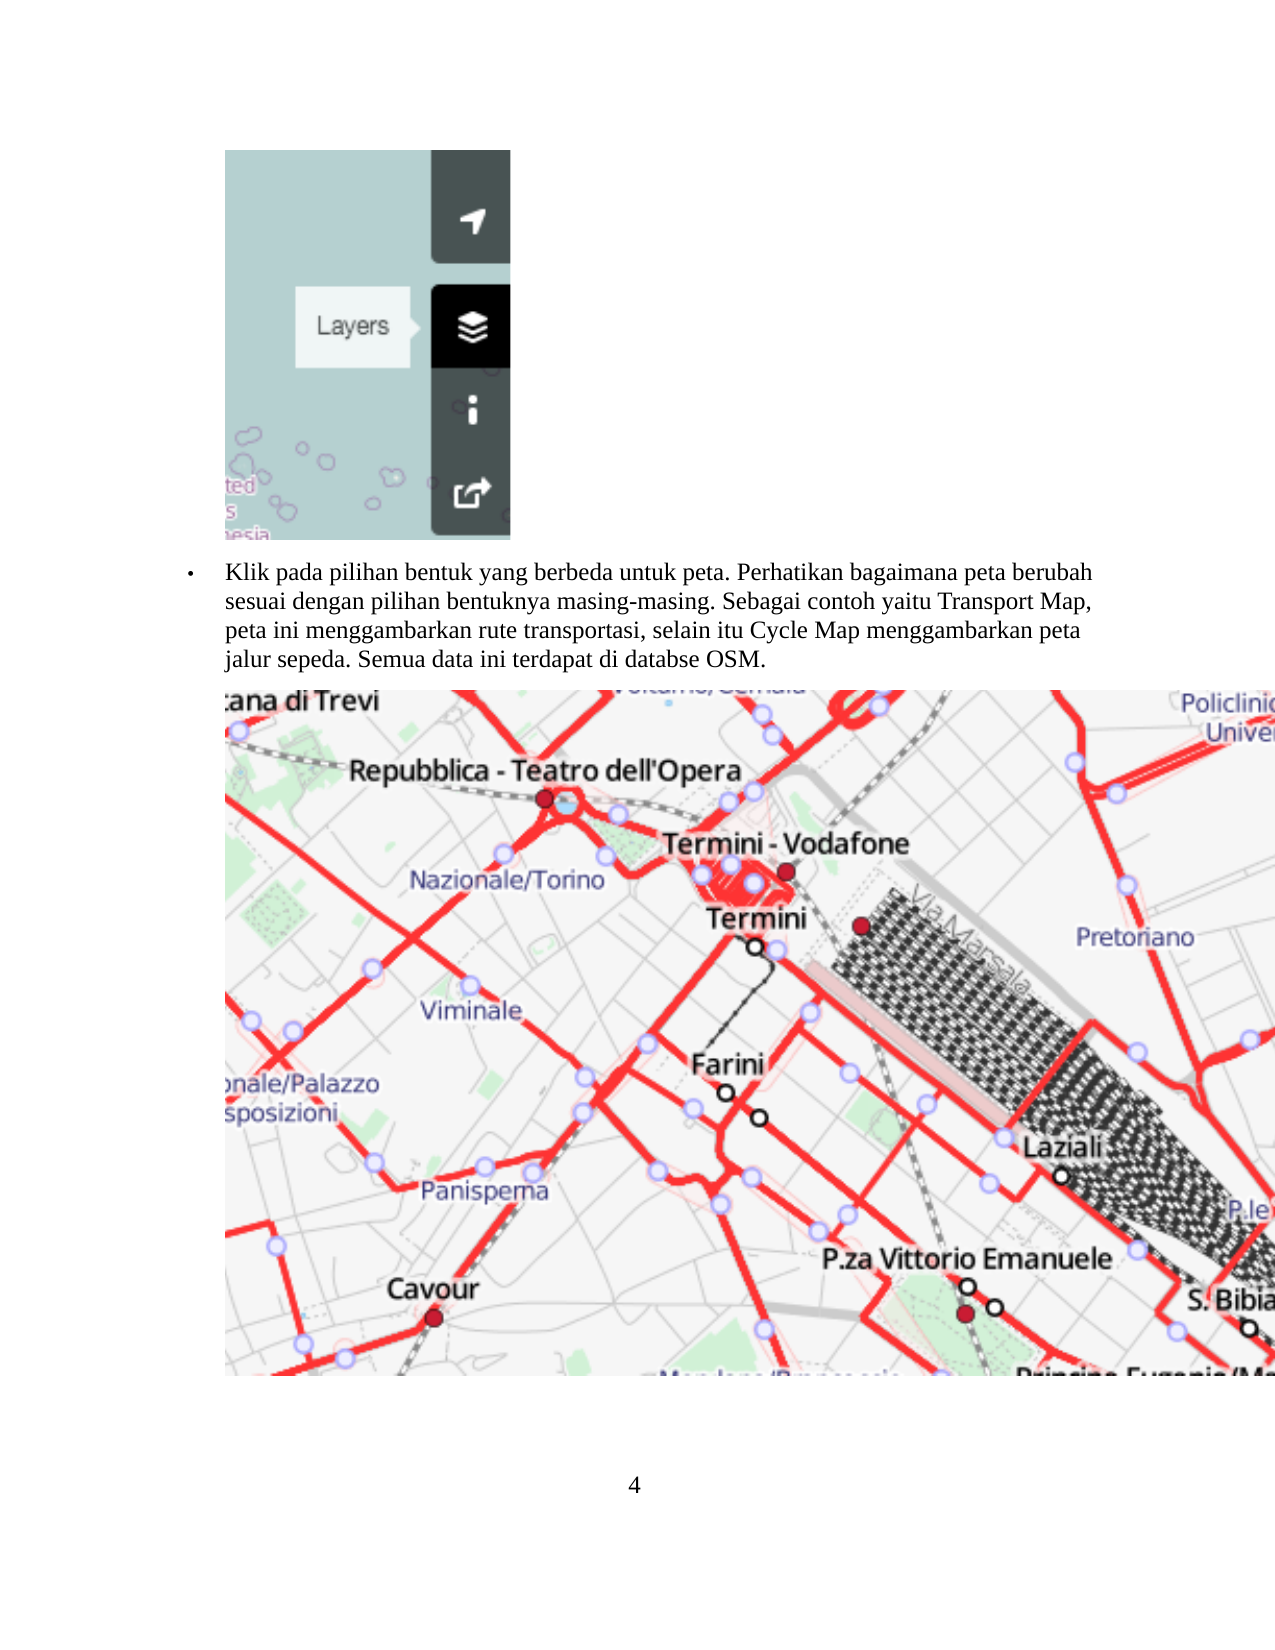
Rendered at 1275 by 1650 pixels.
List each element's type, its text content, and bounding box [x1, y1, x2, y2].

picture [225, 150, 511, 540]
list Klik pada pilihan bentuk yang berbeda untuk peta. Perhatikan bagaimana peta berubah sesuai dengan pilihan bentuknya masing-masing. Sebagai contoh yaitu Transport Map, peta ini menggambarkan rute transportasi, selain itu Cycle Map menggambarkan peta jalur sepeda. Semua data ini terdapat di databse OSM. [187, 557, 1125, 672]
picture [225, 690, 1275, 1376]
